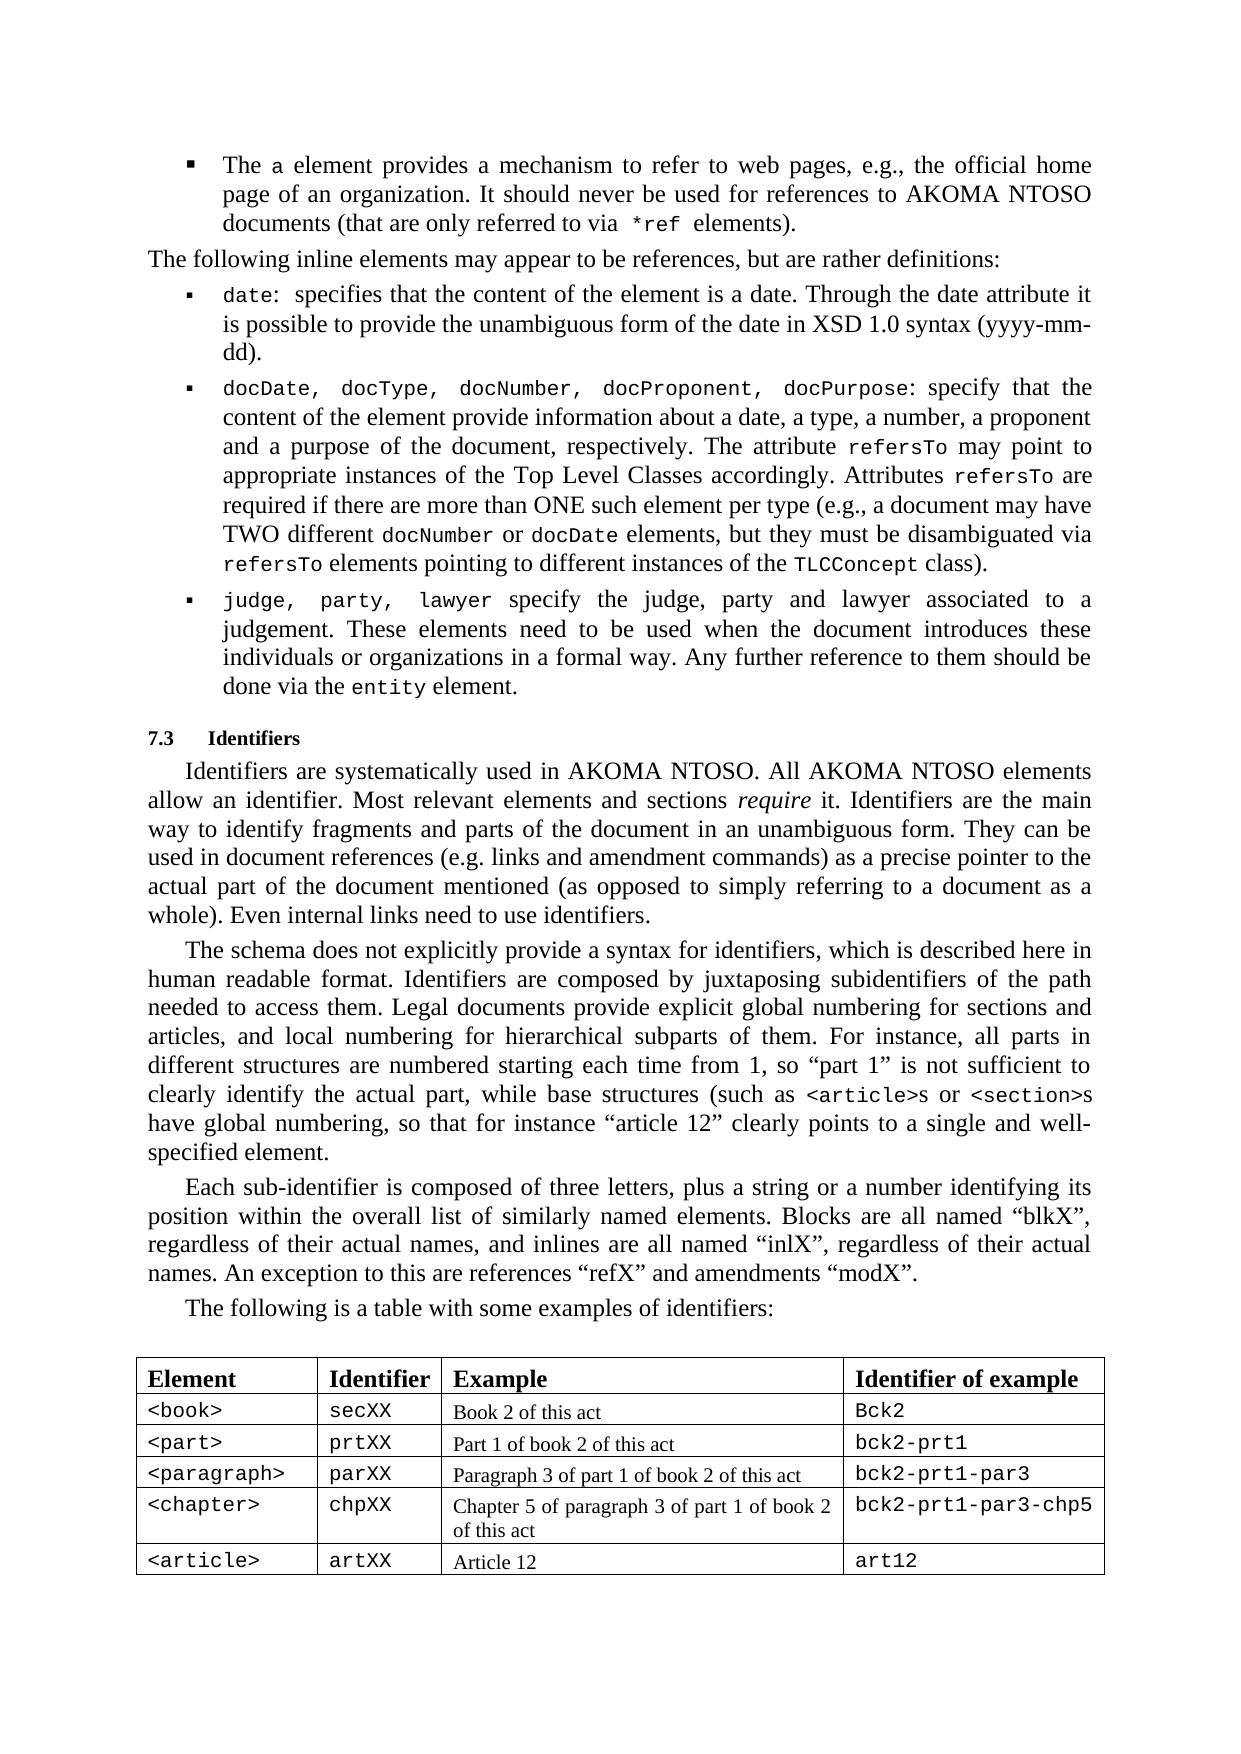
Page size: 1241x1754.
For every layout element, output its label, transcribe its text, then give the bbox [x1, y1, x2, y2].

table_cell Part 1 of book 2 of this act [442, 1425, 843, 1456]
table_header Identifier [318, 1358, 441, 1393]
text The following is a table with some examples of identifiers: [148, 1293, 1092, 1322]
list date: specifies that the content of the element is a date. Through the date attribute it is possible to provide the unambiguous form of the date in XSD 1.0 syntax (yyyy-mm-dd). [185, 279, 1092, 366]
table_cell bck2-prt1 [844, 1425, 1104, 1456]
table_cell parXX [318, 1457, 441, 1487]
table_cell artXX [318, 1544, 441, 1574]
table_cell bck2-prt1-par3 [844, 1457, 1104, 1487]
table_cell bck2-prt1-par3-chp5 [844, 1488, 1104, 1542]
table_cell <chapter> [137, 1488, 317, 1542]
table_cell Book 2 of this act [442, 1394, 843, 1424]
table_header Example [442, 1358, 843, 1393]
table_cell Chapter 5 of paragraph 3 of part 1 of book 2 of this act [442, 1488, 843, 1542]
text The schema does not explicitly provide a syntax for identifiers, which is described here in human readable format. Identifiers are composed by juxtaposing subidentifiers of the path needed to access them. Legal documents provide explicit global numbering for sections and articles, and local numbering for hierarchical subparts of them. For instance, all parts in different structures are numbered starting each time from 1, so “part 1” is not sufficient to clearly identify the actual part, while base structures (such as <article>s or <section>s have global numbering, so that for instance “article 12” clearly points to a single and well-specified element. [148, 935, 1092, 1166]
table_cell chpXX [318, 1488, 441, 1542]
table_cell Article 12 [442, 1544, 843, 1574]
table_cell <article> [137, 1544, 317, 1574]
list The a element provides a mechanism to refer to web pages, e.g., the official home page of an organization. It should never be used for references to AKOMA NTOSO documents (that are only referred to via *ref elements). [185, 150, 1092, 238]
list docDate, docType, docNumber, docProponent, docPurpose: specify that the content of the element provide information about a date, a type, a number, a proponent and a purpose of the document, respectively. The attribute refersTo may point to appropriate instances of the Top Level Classes accordingly. Attributes refersTo are required if there are more than ONE such element per type (e.g., a document may have TWO different docNumber or docDate elements, but they must be disambiguated via refersTo elements pointing to different instances of the TLCConcept class). [185, 372, 1092, 578]
table_cell prtXX [318, 1425, 441, 1456]
text Each sub-identifier is composed of three letters, plus a string or a number identifying its position within the overall list of similarly named elements. Blocks are all named “blkX”, regardless of their actual names, and inlines are all named “inlX”, regardless of their actual names. An exception to this are references “refX” and amendments “modX”. [148, 1172, 1092, 1287]
table_cell <part> [137, 1425, 317, 1456]
table_cell art12 [844, 1544, 1104, 1574]
table_header Identifier of example [844, 1358, 1104, 1393]
text The following inline elements may appear to be references, but are rather definitions: [148, 244, 1092, 273]
table_cell Paragraph 3 of part 1 of book 2 of this act [442, 1457, 843, 1487]
subtitle Identifiers [148, 726, 1092, 750]
table_cell <book> [137, 1394, 317, 1424]
table_cell Bck2 [844, 1394, 1104, 1424]
table_cell <paragraph> [137, 1457, 317, 1487]
list judge, party, lawyer specify the judge, party and lawyer associated to a judgement. These elements need to be used when the document introduces these individuals or organizations in a formal way. Any further reference to them should be done via the entity element. [185, 584, 1092, 701]
table_cell secXX [318, 1394, 441, 1424]
text Identifiers are systematically used in AKOMA NTOSO. All AKOMA NTOSO elements allow an identifier. Most relevant elements and sections require it. Identifiers are the main way to identify fragments and parts of the document in an unambiguous form. They can be used in document references (e.g. links and amendment commands) as a precise pointer to the actual part of the document mentioned (as opposed to simply referring to a document as a whole). Even internal links need to use identifiers. [148, 756, 1092, 929]
table_header Element [137, 1358, 317, 1393]
